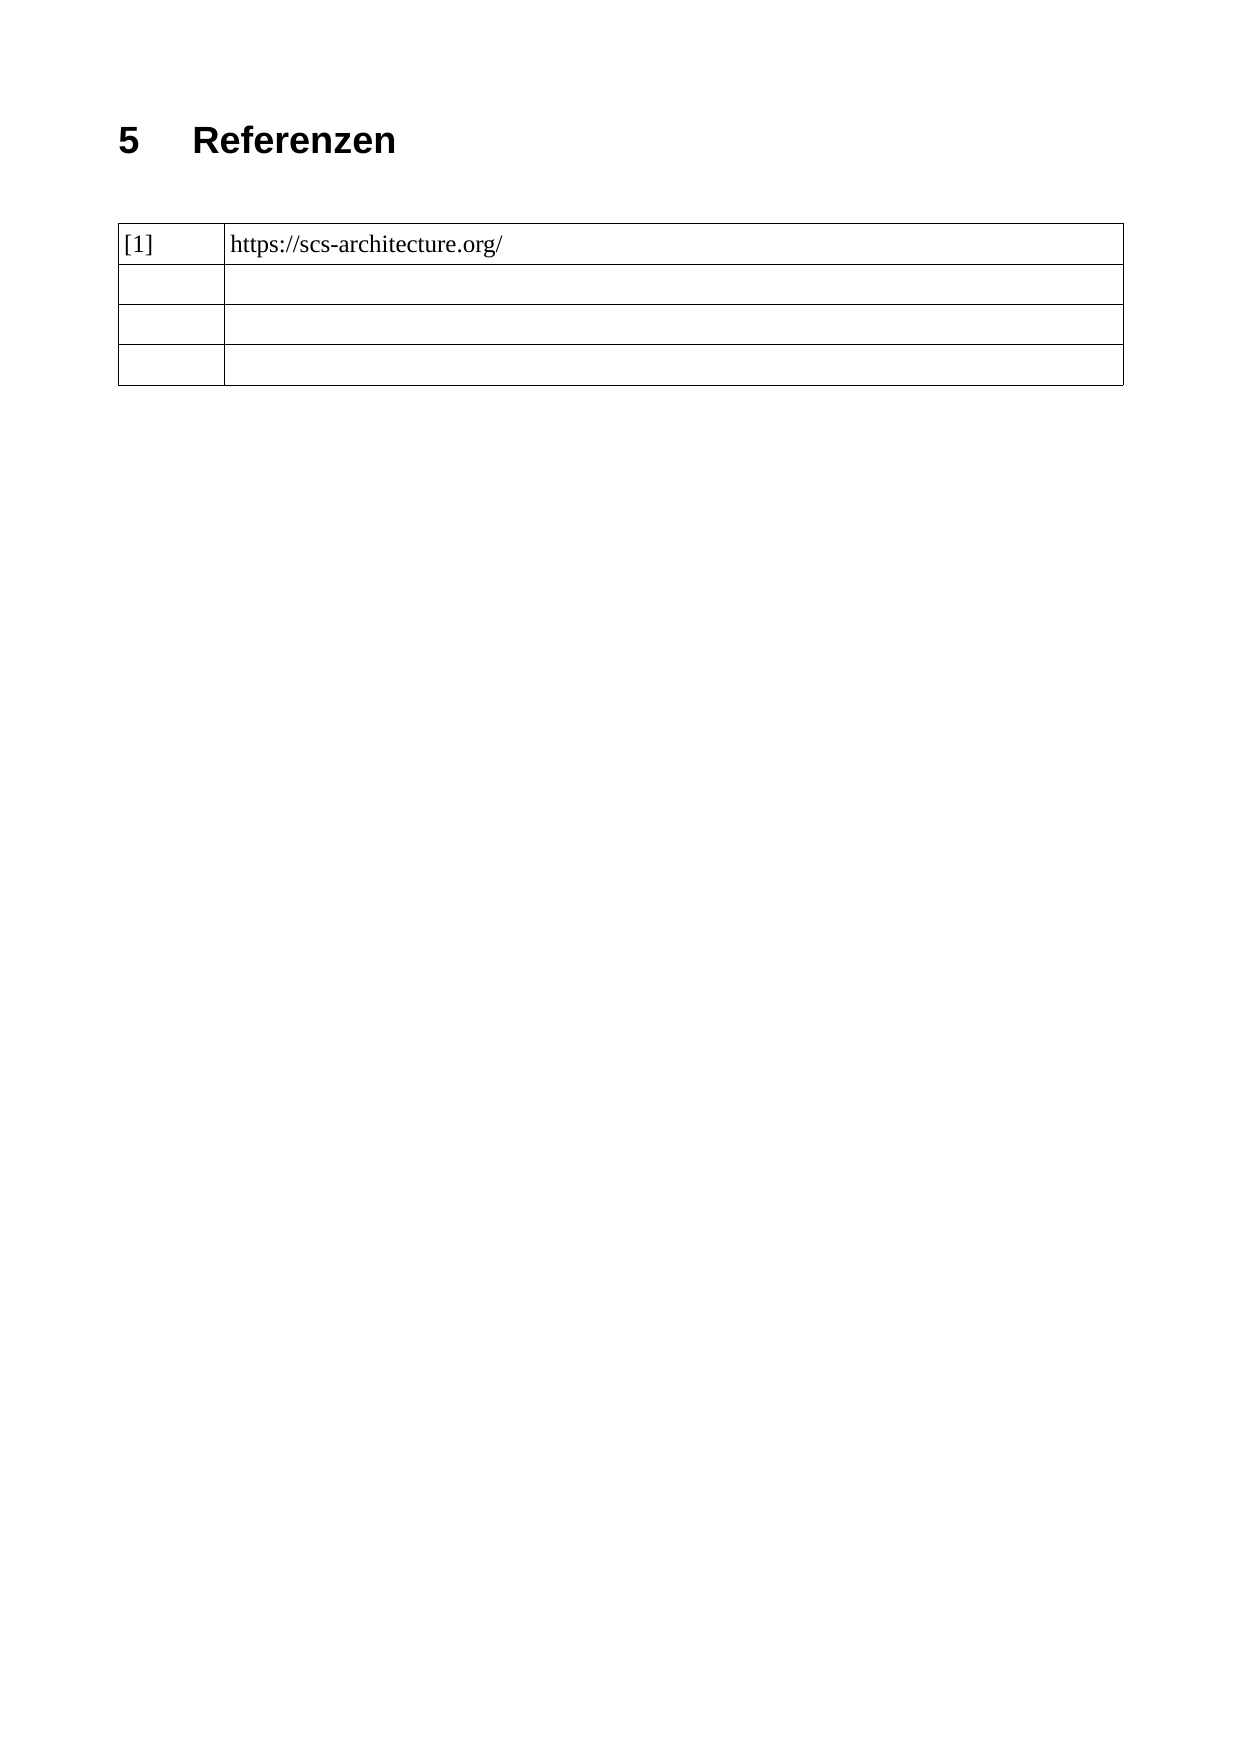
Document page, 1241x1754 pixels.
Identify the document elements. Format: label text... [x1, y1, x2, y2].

table_cell [119, 265, 224, 304]
table_cell [119, 345, 224, 384]
table_cell [225, 305, 1123, 344]
table_cell [119, 305, 224, 344]
table_header https://scs-architecture.org/ [225, 224, 1123, 264]
subtitle Referenzen [118, 118, 1122, 162]
table_cell [225, 265, 1123, 304]
table_cell [225, 345, 1123, 384]
table_header [1] [119, 224, 224, 264]
